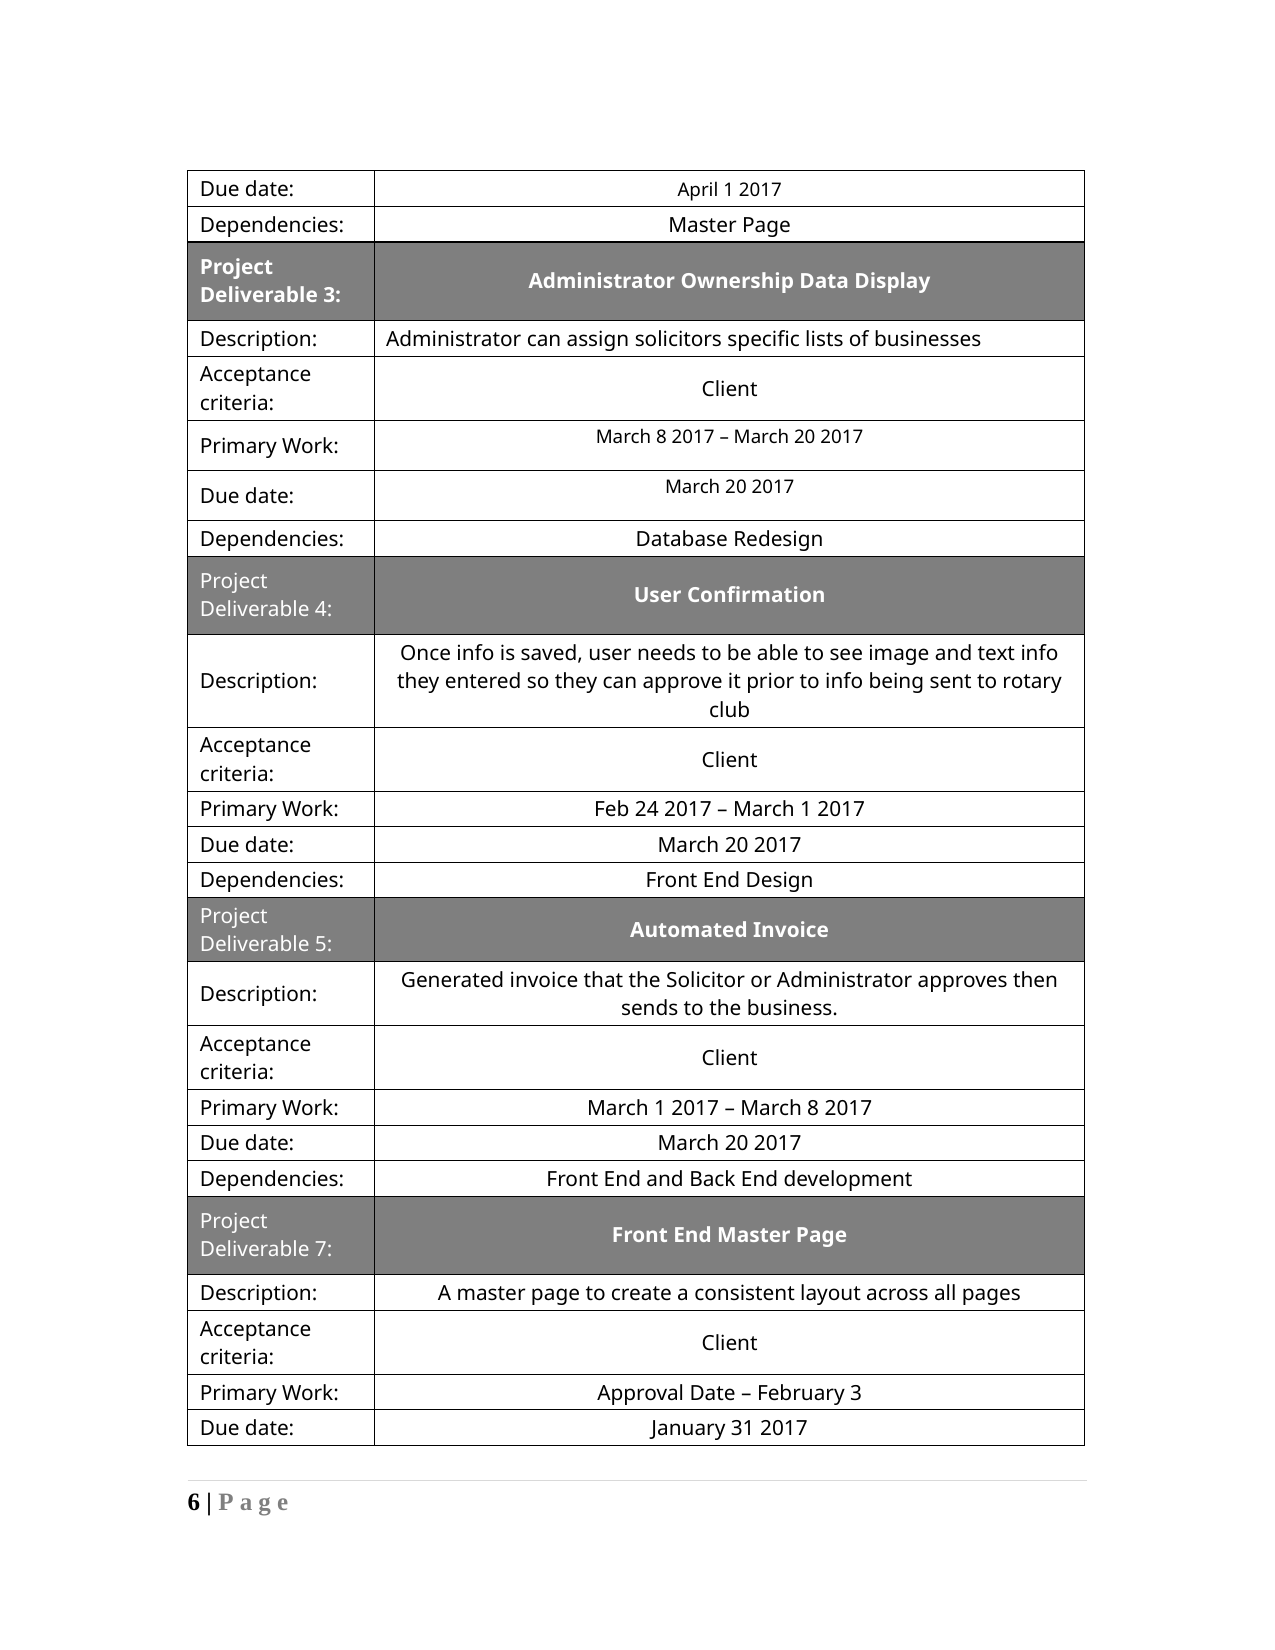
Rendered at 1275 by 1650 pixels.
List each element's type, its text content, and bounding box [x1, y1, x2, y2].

table_cell Project Deliverable 4: [188, 557, 374, 634]
table_cell Administrator Ownership Data Display [375, 243, 1084, 320]
table_cell User Confirmation [375, 557, 1084, 634]
table_cell Approval Date – February 3 [375, 1375, 1084, 1409]
table_cell Description: [188, 962, 374, 1025]
table_cell Project Deliverable 7: [188, 1197, 374, 1274]
table_cell Primary Work: [188, 1375, 374, 1409]
table_cell Due date: [188, 471, 374, 520]
table_cell Primary Work: [188, 792, 374, 826]
table_cell Acceptance criteria: [188, 1026, 374, 1089]
table_cell Primary Work: [188, 1090, 374, 1124]
table_cell April 1 2017 [375, 171, 1084, 206]
table_cell Dependencies: [188, 863, 374, 897]
table_cell Administrator can assign solicitors specific lists of businesses [375, 321, 1084, 356]
table_cell Due date: [188, 1410, 374, 1444]
table_cell Feb 24 2017 – March 1 2017 [375, 792, 1084, 826]
table_cell Description: [188, 635, 374, 727]
table_cell Due date: [188, 827, 374, 862]
table_cell March 20 2017 [375, 827, 1084, 862]
table_cell Automated Invoice [375, 898, 1084, 961]
table_cell Client [375, 1311, 1084, 1373]
table_cell March 20 2017 [375, 1126, 1084, 1160]
table_cell A master page to create a consistent layout across all pages [375, 1275, 1084, 1309]
table_cell Description: [188, 321, 374, 356]
table_cell Project Deliverable 5: [188, 898, 374, 961]
table_cell January 31 2017 [375, 1410, 1084, 1444]
table_cell Due date: [188, 171, 374, 206]
table_cell Client [375, 1026, 1084, 1089]
table_cell Project Deliverable 3: [188, 243, 374, 320]
table_cell Front End and Back End development [375, 1161, 1084, 1196]
table_cell Client [375, 728, 1084, 791]
table_cell Dependencies: [188, 1161, 374, 1196]
table_cell Database Redesign [375, 521, 1084, 556]
table_cell March 8 2017 – March 20 2017 [375, 421, 1084, 470]
table_cell Due date: [188, 1126, 374, 1160]
table_cell Description: [188, 1275, 374, 1309]
table_cell Once info is saved, user needs to be able to see image and text info they entered so they can approve it prior to info being sent to rotary club [375, 635, 1084, 727]
table_cell Generated invoice that the Solicitor or Administrator approves then sends to the business. [375, 962, 1084, 1025]
table_cell Acceptance criteria: [188, 1311, 374, 1373]
table_cell Client [375, 357, 1084, 419]
table_cell March 1 2017 – March 8 2017 [375, 1090, 1084, 1124]
table_cell Master Page [375, 207, 1084, 241]
table_cell Acceptance criteria: [188, 728, 374, 791]
table_cell Front End Master Page [375, 1197, 1084, 1274]
table_cell Dependencies: [188, 521, 374, 556]
table_cell Acceptance criteria: [188, 357, 374, 419]
table_cell Primary Work: [188, 421, 374, 470]
table_cell March 20 2017 [375, 471, 1084, 520]
table_cell Dependencies: [188, 207, 374, 241]
table_cell Front End Design [375, 863, 1084, 897]
